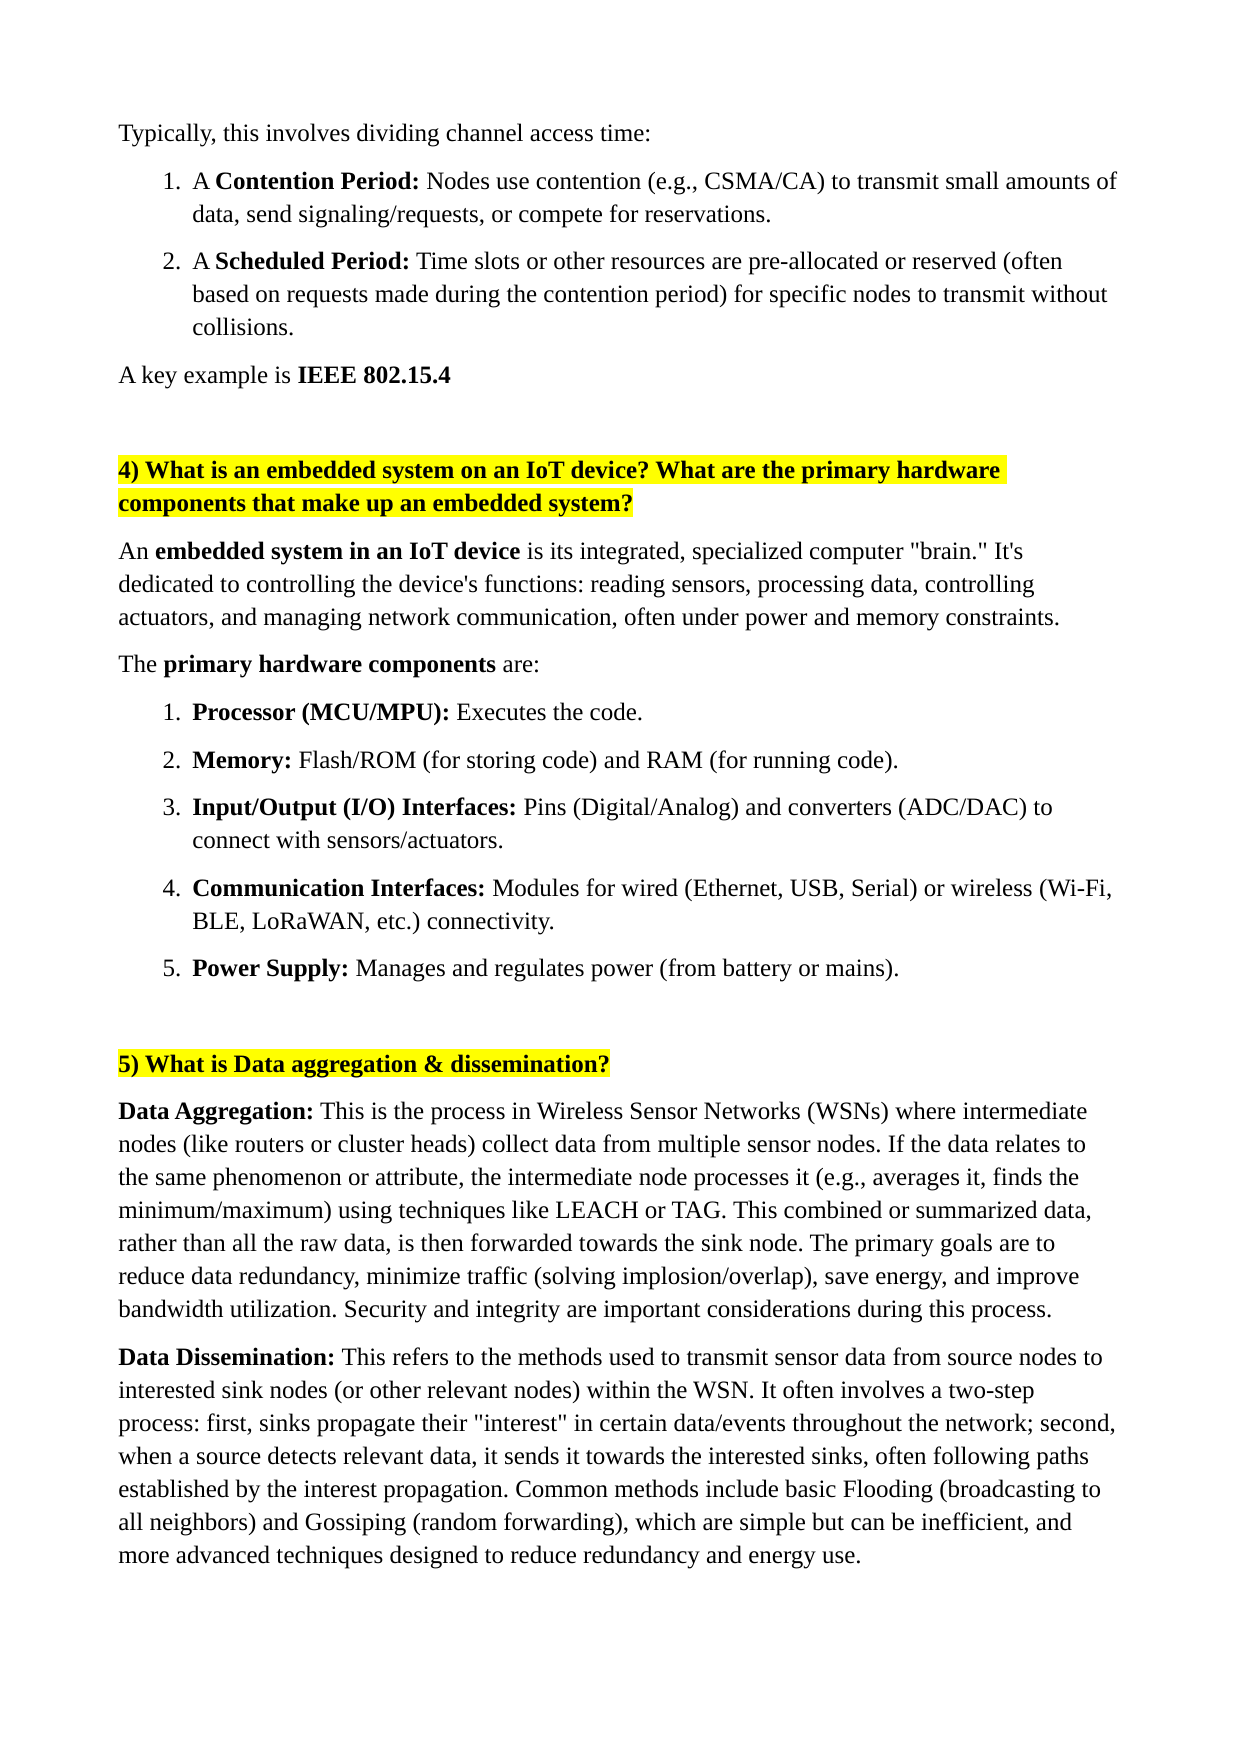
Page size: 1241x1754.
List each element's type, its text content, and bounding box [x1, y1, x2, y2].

list Memory: Flash/ROM (for storing code) and RAM (for running code). [162, 745, 1122, 773]
text 5) What is Data aggregation & dissemination? [118, 1049, 1122, 1077]
text A key example is IEEE 802.15.4 [118, 360, 1122, 389]
text 4) What is an embedded system on an IoT device? What are the primary hardware components that make up an embedded system? [118, 455, 1122, 517]
text Data Aggregation: This is the process in Wireless Sensor Networks (WSNs) where intermediate nodes (like routers or cluster heads) collect data from multiple sensor nodes. If the data relates to the same phenomenon or attribute, the intermediate node processes it (e.g., averages it, finds the minimum/maximum) using techniques like LEACH or TAG. This combined or summarized data, rather than all the raw data, is then forwarded towards the sink node. The primary goals are to reduce data redundancy, minimize traffic (solving implosion/overlap), save energy, and improve bandwidth utilization. Security and integrity are important considerations during this process. [118, 1096, 1122, 1323]
text Typically, this involves dividing channel access time: [118, 118, 1122, 147]
list Communication Interfaces: Modules for wired (Ethernet, USB, Serial) or wireless (Wi-Fi, BLE, LoRaWAN, etc.) connectivity. [162, 873, 1122, 935]
list Power Supply: Manages and regulates power (from battery or mains). [162, 953, 1122, 982]
text An embedded system in an IoT device is its integrated, specialized computer "brain." It's dedicated to controlling the device's functions: reading sensors, processing data, controlling actuators, and managing network communication, often under power and memory constraints. [118, 536, 1122, 631]
list A Contention Period: Nodes use contention (e.g., CSMA/CA) to transmit small amounts of data, send signaling/requests, or compete for reservations. [162, 166, 1122, 227]
list Processor (MCU/MPU): Executes the code. [162, 697, 1122, 726]
text The primary hardware components are: [118, 649, 1122, 678]
list Input/Output (I/O) Interfaces: Pins (Digital/Analog) and converters (ADC/DAC) to connect with sensors/actuators. [162, 792, 1122, 854]
list A Scheduled Period: Time slots or other resources are pre-allocated or reserved (often based on requests made during the contention period) for specific nodes to transmit without collisions. [162, 246, 1122, 341]
text Data Dissemination: This refers to the methods used to transmit sensor data from source nodes to interested sink nodes (or other relevant nodes) within the WSN. It often involves a two-step process: first, sinks propagate their "interest" in certain data/events throughout the network; second, when a source detects relevant data, it sends it towards the interested sinks, often following paths established by the interest propagation. Common methods include basic Flooding (broadcasting to all neighbors) and Gossiping (random forwarding), which are simple but can be inefficient, and more advanced techniques designed to reduce redundancy and energy use. [118, 1342, 1122, 1569]
